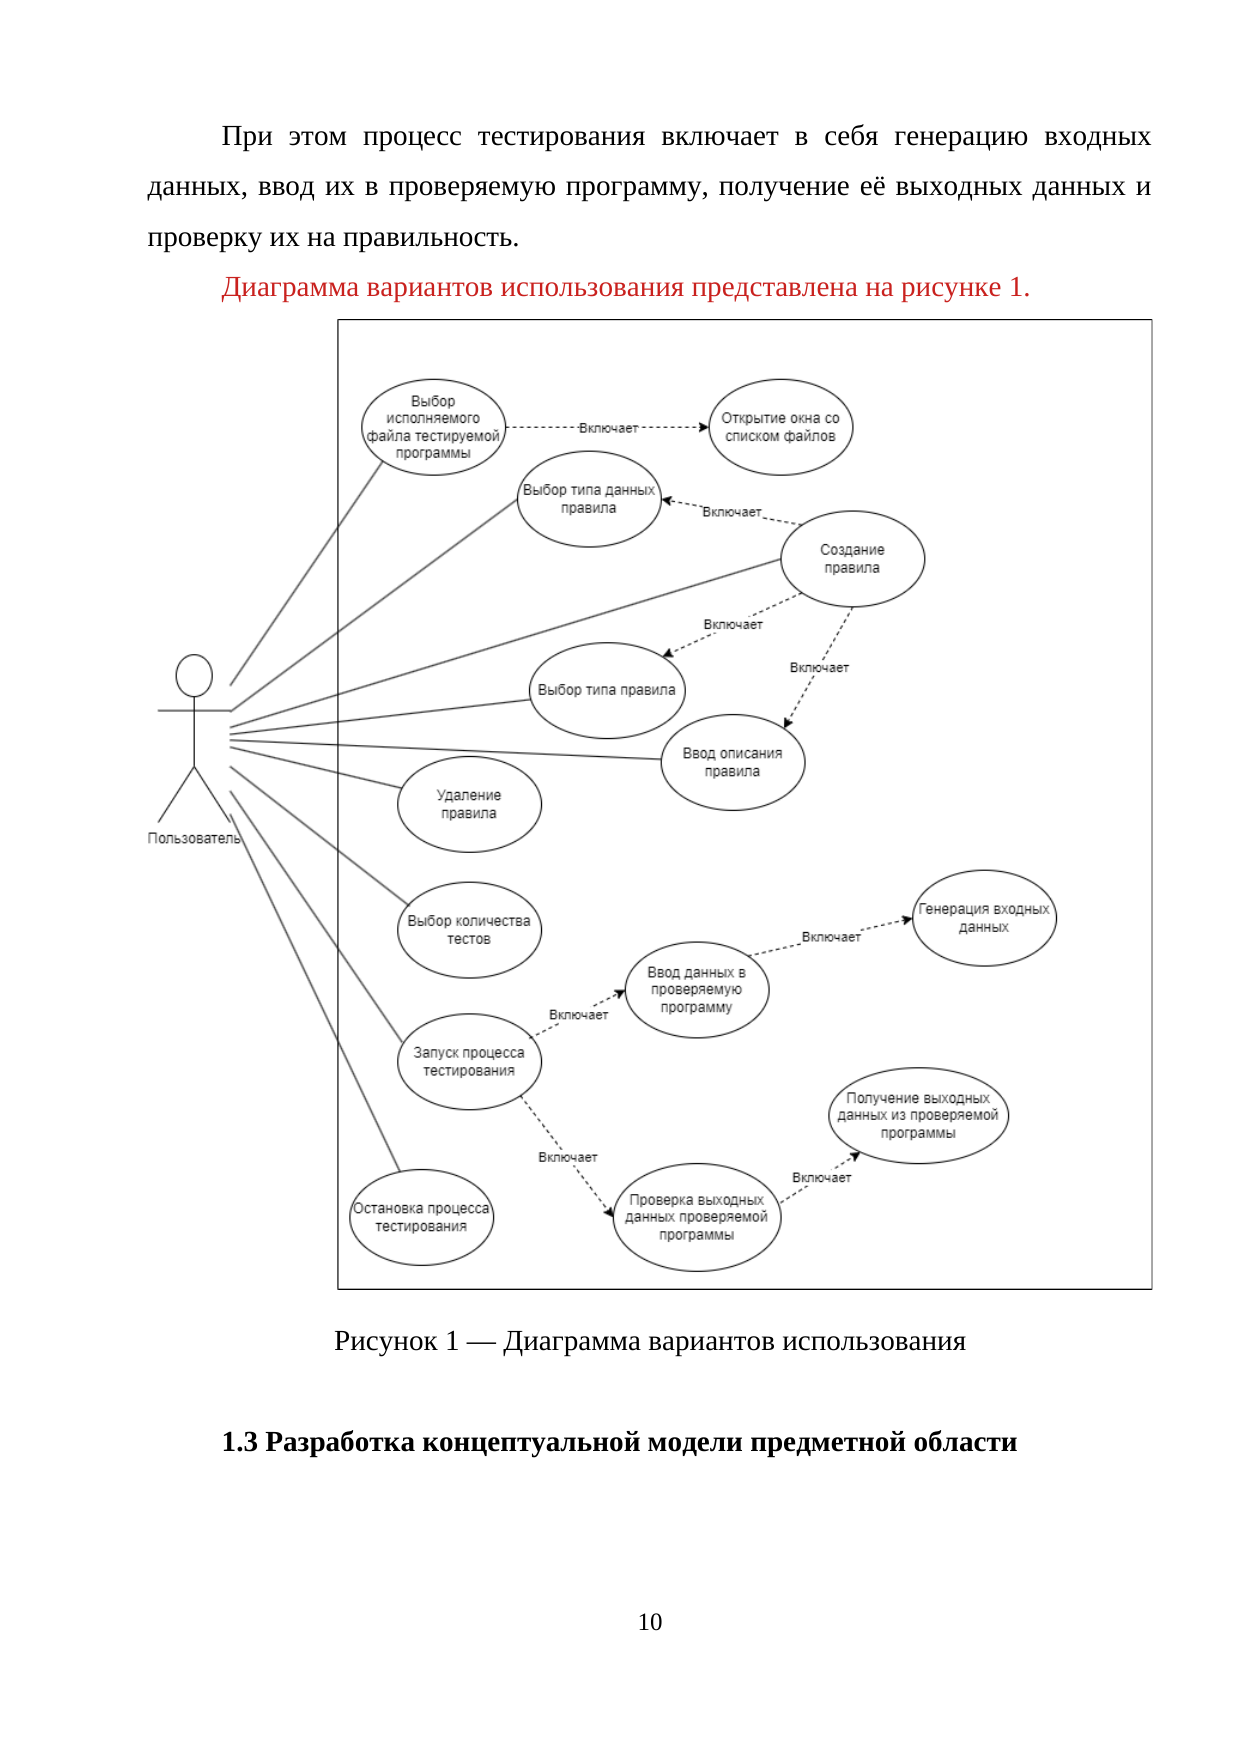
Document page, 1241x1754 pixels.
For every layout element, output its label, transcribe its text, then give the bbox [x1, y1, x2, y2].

text При этом процесс тестирования включает в себя генерацию входных данных, ввод их в проверяемую программу, получение её выходных данных и проверку их на правильность. [147, 118, 1152, 252]
text 1.3 Разработка концептуальной модели предметной области [147, 1424, 1152, 1457]
text Диаграмма вариантов использования представлена на рисунке 1. [147, 269, 1152, 303]
picture [147, 319, 1153, 1290]
text Рисунок 1 — Диаграмма вариантов использования [147, 1290, 1152, 1357]
